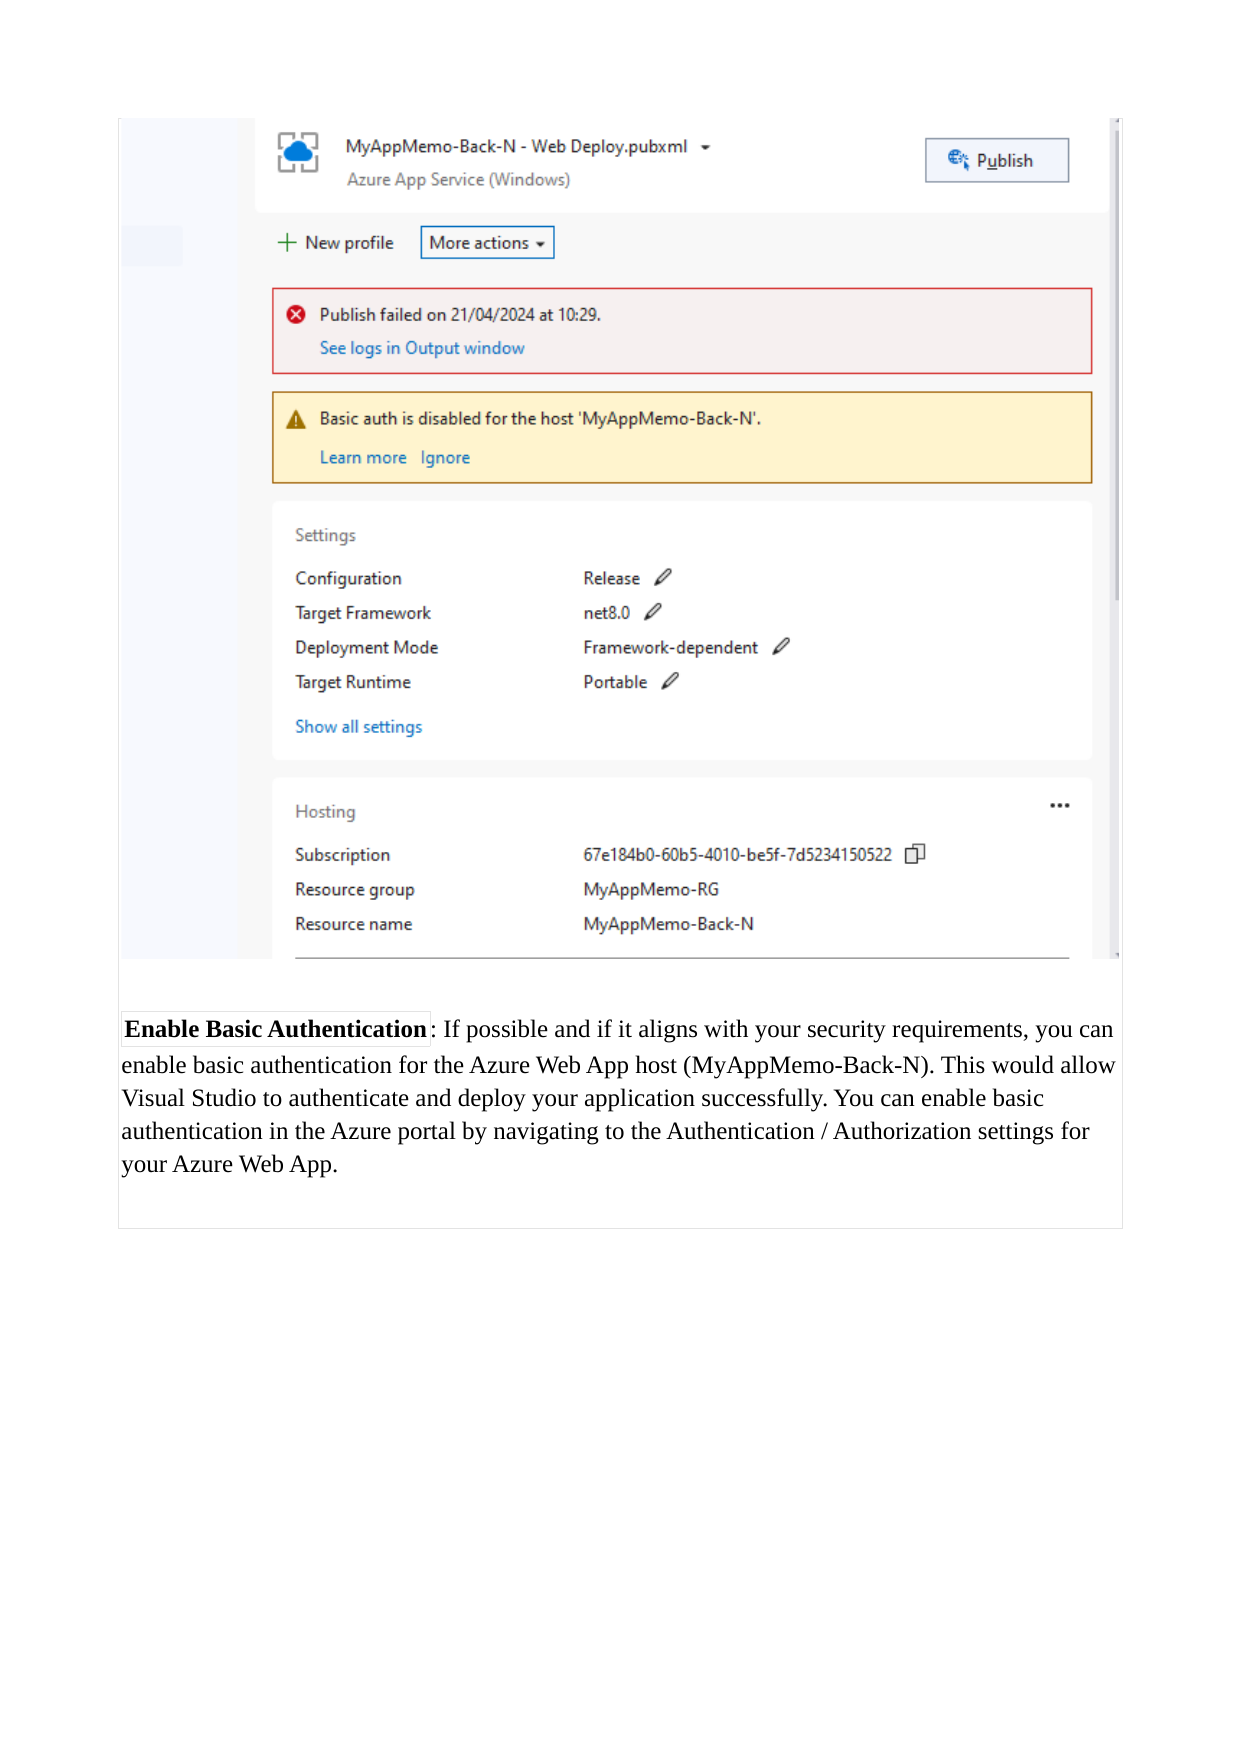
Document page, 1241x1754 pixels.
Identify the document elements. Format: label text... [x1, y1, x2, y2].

picture [121, 118, 1119, 959]
text Enable Basic Authentication: If possible and if it aligns with your security requirements, you can enable basic authentication for the Azure Web App host (MyAppMemo-Back-N). This would allow Visual Studio to authenticate and deploy your application successfully. You can enable basic authentication in the Azure portal by navigating to the Authentication / Authorization settings for your Azure Web App. [119, 1008, 1122, 1178]
